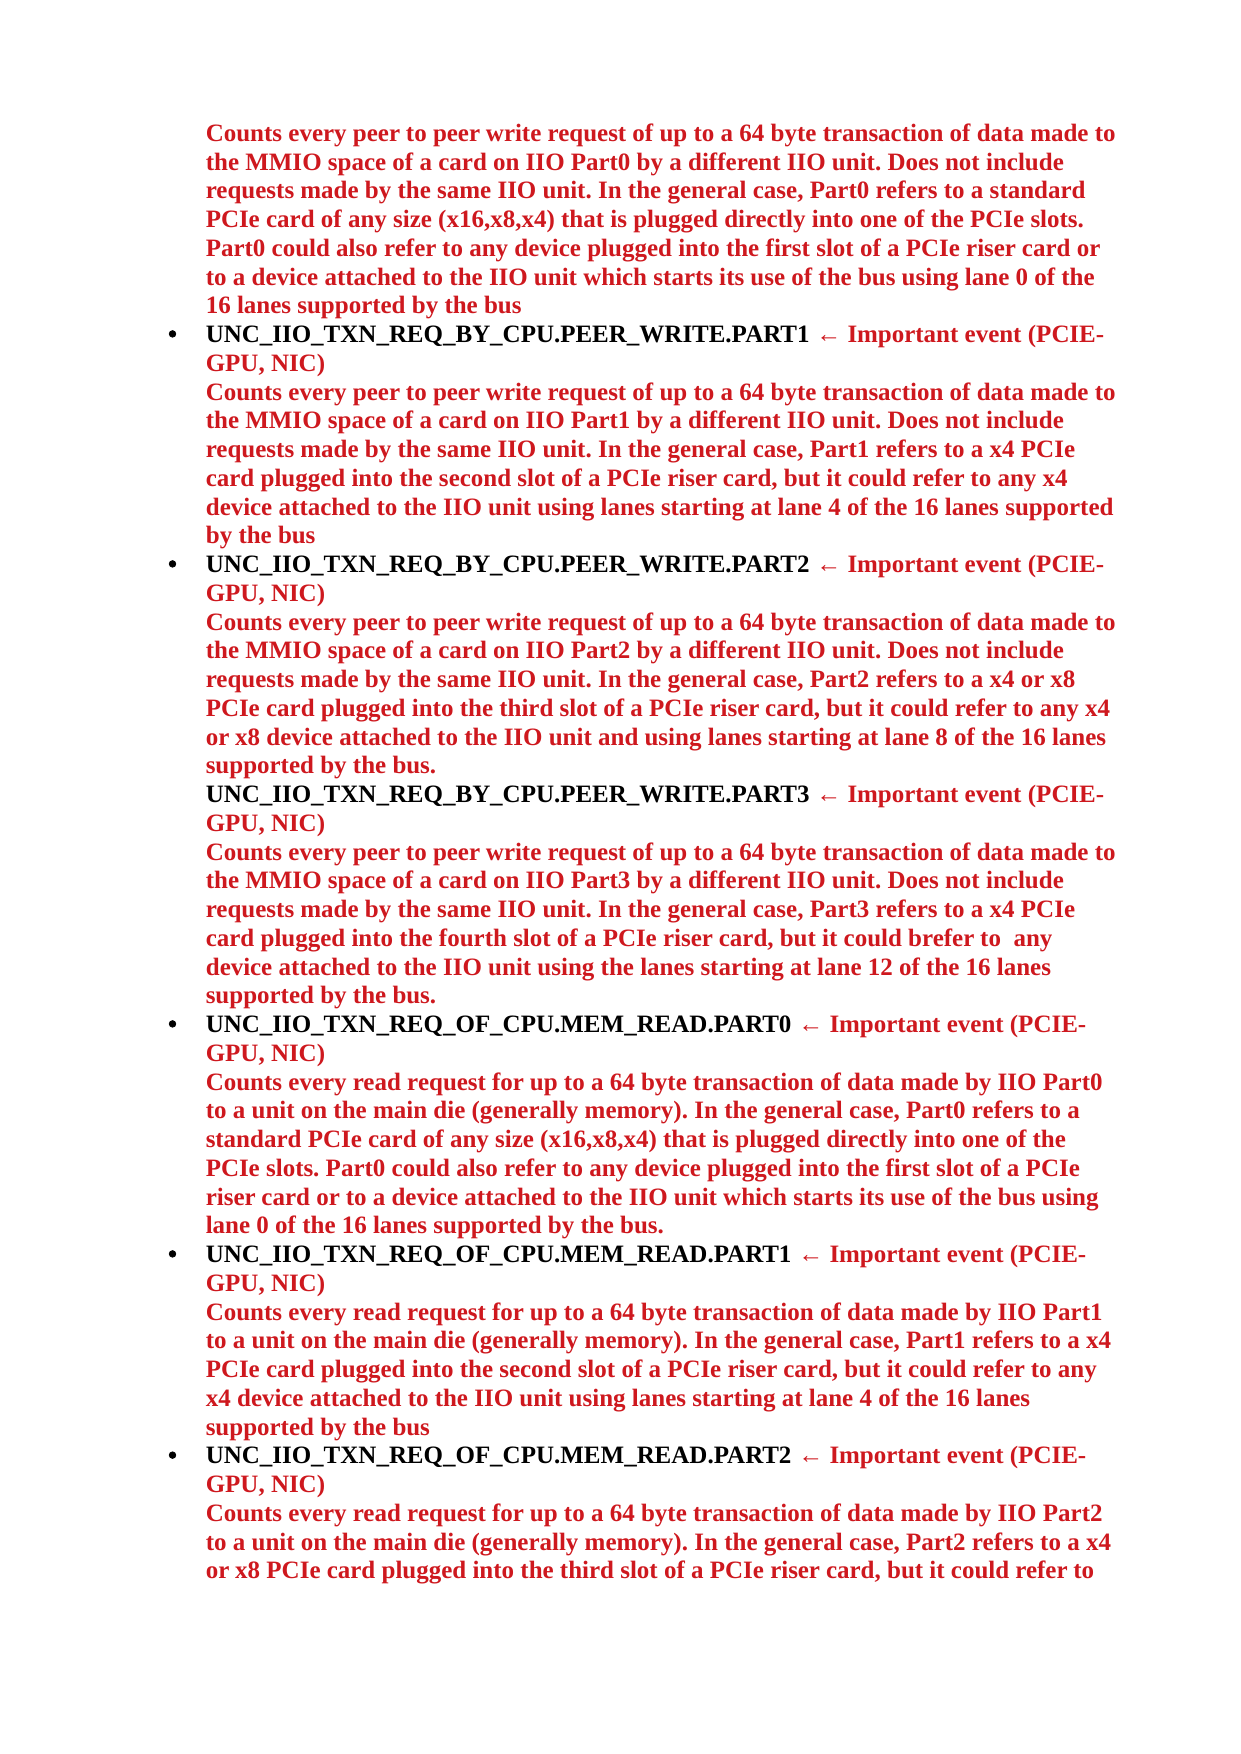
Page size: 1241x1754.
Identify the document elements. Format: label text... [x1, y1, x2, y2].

list UNC_IIO_TXN_REQ_BY_CPU.PEER_WRITE.PART2 ← Important event (PCIE-GPU, NIC) [168, 549, 1122, 607]
list UNC_IIO_TXN_REQ_OF_CPU.MEM_READ.PART0 ← Important event (PCIE-GPU, NIC) [168, 1009, 1122, 1067]
list UNC_IIO_TXN_REQ_BY_CPU.PEER_WRITE.PART3 ← Important event (PCIE-GPU, NIC) [168, 779, 1122, 837]
list Counts every peer to peer write request of up to a 64 byte transaction of data made to the MMIO space of a card on IIO Part3 by a different IIO unit. Does not include requests made by the same IIO unit. In the general case, Part3 refers to a x4 PCIe card plugged into the fourth slot of a PCIe riser card, but it could brefer to any device attached to the IIO unit using the lanes starting at lane 12 of the 16 lanes supported by the bus. [168, 837, 1122, 1009]
list Counts every read request for up to a 64 byte transaction of data made by IIO Part0 to a unit on the main die (generally memory). In the general case, Part0 refers to a standard PCIe card of any size (x16,x8,x4) that is plugged directly into one of the PCIe slots. Part0 could also refer to any device plugged into the first slot of a PCIe riser card or to a device attached to the IIO unit which starts its use of the bus using lane 0 of the 16 lanes supported by the bus. [168, 1067, 1122, 1239]
list Counts every peer to peer write request of up to a 64 byte transaction of data made to the MMIO space of a card on IIO Part1 by a different IIO unit. Does not include requests made by the same IIO unit. In the general case, Part1 refers to a x4 PCIe card plugged into the second slot of a PCIe riser card, but it could refer to any x4 device attached to the IIO unit using lanes starting at lane 4 of the 16 lanes supported by the bus [168, 377, 1122, 549]
list Counts every read request for up to a 64 byte transaction of data made by IIO Part2 to a unit on the main die (generally memory). In the general case, Part2 refers to a x4 or x8 PCIe card plugged into the third slot of a PCIe riser card, but it could refer to [168, 1498, 1122, 1584]
list UNC_IIO_TXN_REQ_BY_CPU.PEER_WRITE.PART1 ← Important event (PCIE-GPU, NIC) [168, 319, 1122, 377]
list Counts every peer to peer write request of up to a 64 byte transaction of data made to the MMIO space of a card on IIO Part0 by a different IIO unit. Does not include requests made by the same IIO unit. In the general case, Part0 refers to a standard PCIe card of any size (x16,x8,x4) that is plugged directly into one of the PCIe slots. Part0 could also refer to any device plugged into the first slot of a PCIe riser card or to a device attached to the IIO unit which starts its use of the bus using lane 0 of the 16 lanes supported by the bus [168, 118, 1122, 319]
list UNC_IIO_TXN_REQ_OF_CPU.MEM_READ.PART2 ← Important event (PCIE-GPU, NIC) [168, 1441, 1122, 1498]
list Counts every peer to peer write request of up to a 64 byte transaction of data made to the MMIO space of a card on IIO Part2 by a different IIO unit. Does not include requests made by the same IIO unit. In the general case, Part2 refers to a x4 or x8 PCIe card plugged into the third slot of a PCIe riser card, but it could refer to any x4 or x8 device attached to the IIO unit and using lanes starting at lane 8 of the 16 lanes supported by the bus. [168, 607, 1122, 779]
list UNC_IIO_TXN_REQ_OF_CPU.MEM_READ.PART1 ← Important event (PCIE-GPU, NIC) [168, 1239, 1122, 1297]
list Counts every read request for up to a 64 byte transaction of data made by IIO Part1 to a unit on the main die (generally memory). In the general case, Part1 refers to a x4 PCIe card plugged into the second slot of a PCIe riser card, but it could refer to any x4 device attached to the IIO unit using lanes starting at lane 4 of the 16 lanes supported by the bus [168, 1297, 1122, 1441]
